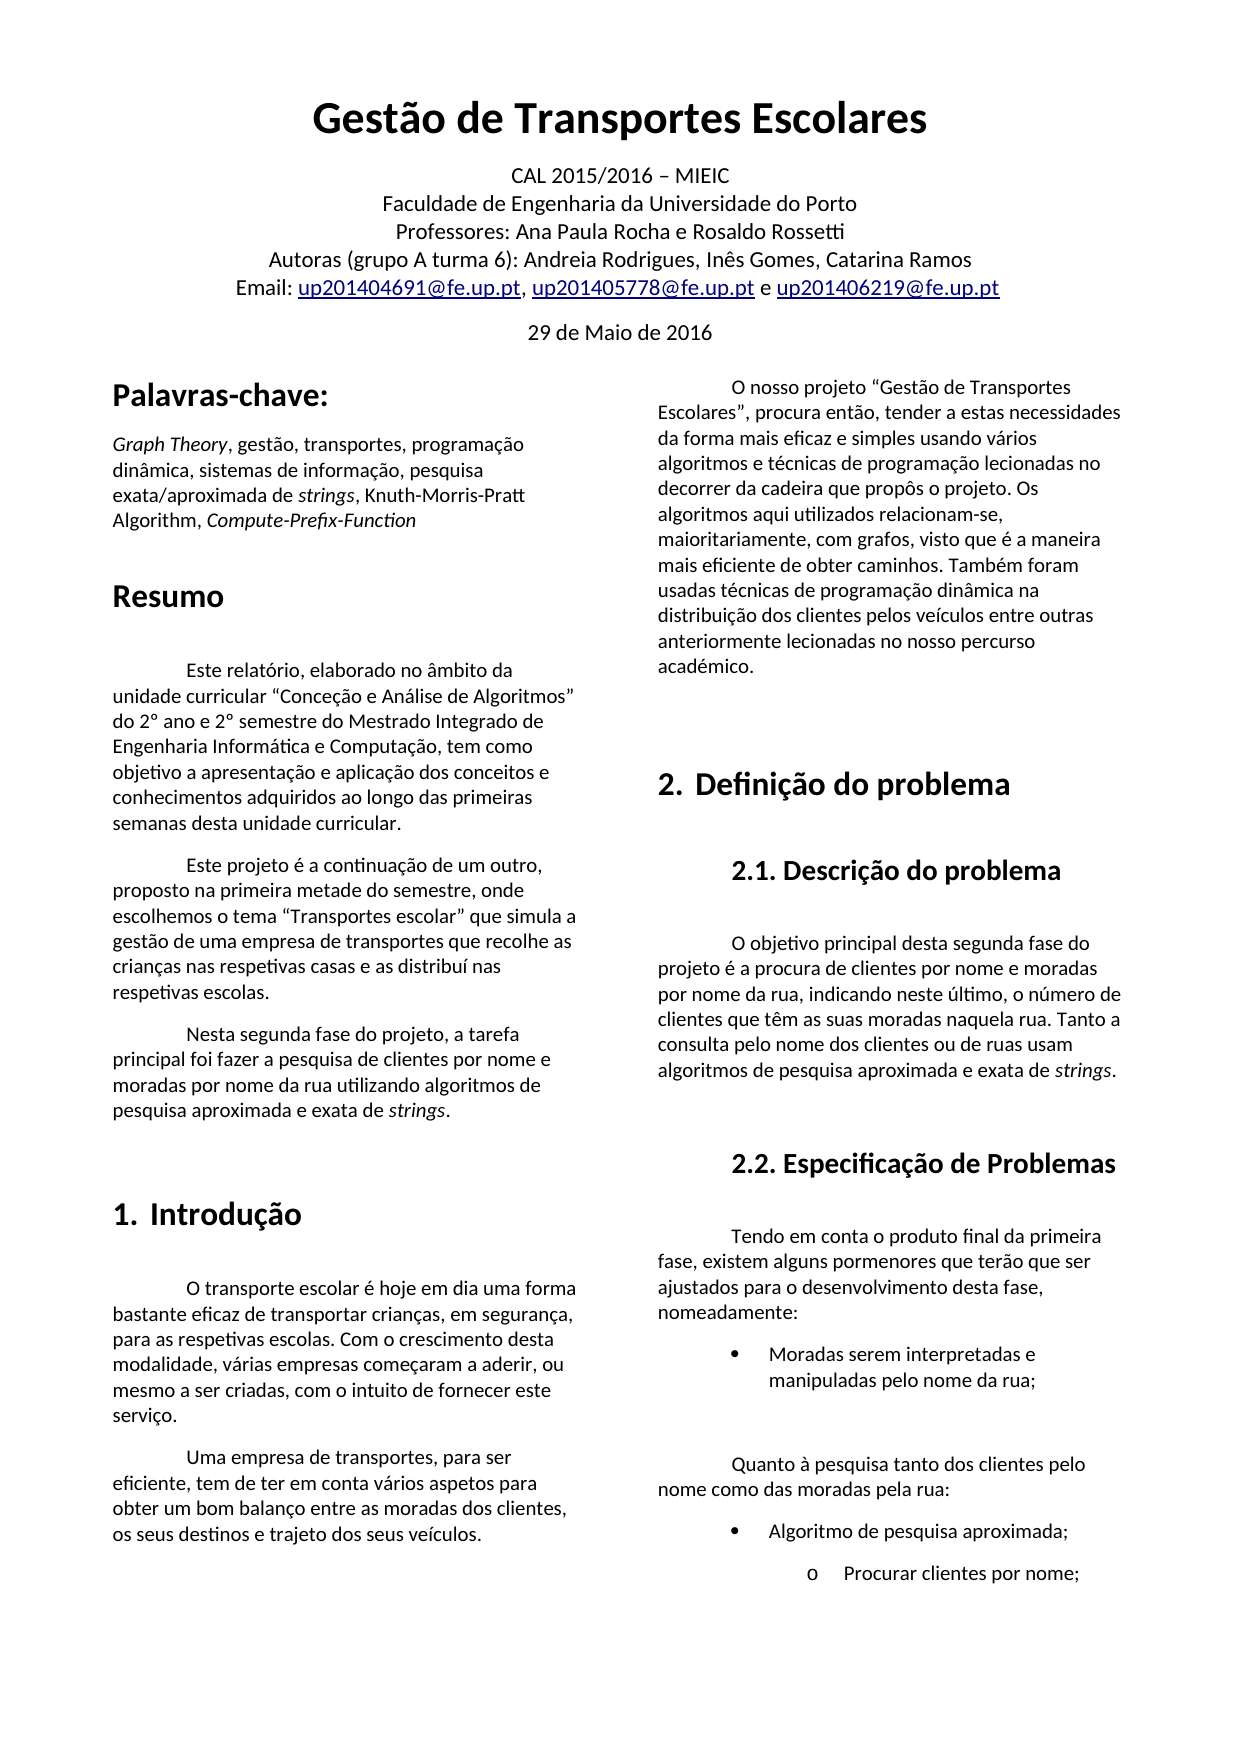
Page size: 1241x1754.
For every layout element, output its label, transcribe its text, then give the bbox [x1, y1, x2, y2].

subtitle 2.1. Descrição do problema [658, 852, 1128, 888]
text Nesta segunda fase do projeto, a tarefa principal foi fazer a pesquisa de clientes por nome e moradas por nome da rua utilizando algoritmos de pesquisa aproximada e exata de strings. [112, 1021, 583, 1151]
list Procurar clientes por nome; [806, 1561, 1128, 1587]
text Este projeto é a continuação de um outro, proposto na primeira metade do semestre, onde escolhemos o tema “Transportes escolar” que simula a gestão de uma empresa de transportes que recolhe as crianças nas respetivas casas e as distribuí nas respetivas escolas. [112, 852, 583, 1004]
list Definição do problema [658, 763, 1128, 803]
list Algoritmo de pesquisa aproximada; [731, 1518, 1128, 1544]
text O nosso projeto “Gestão de Transportes Escolares”, procura então, tender a estas necessidades da forma mais eficaz e simples usando vários algoritmos e técnicas de programação lecionadas no decorrer da cadeira que propôs o projeto. Os algoritmos aqui utilizados relacionam-se, maioritariamente, com grafos, visto que é a maneira mais eficiente de obter caminhos. Também foram usadas técnicas de programação dinâmica na distribuição dos clientes pelos veículos entre outras anteriormente lecionadas no nosso percurso académico. [658, 374, 1128, 679]
text Graph Theory, gestão, transportes, programação dinâmica, sistemas de informação, pesquisa exata/aproximada de strings, Knuth-Morris-Pratt Algorithm, Compute-Prefix-Function [112, 431, 583, 533]
text Uma empresa de transportes, para ser eficiente, tem de ter em conta vários aspetos para obter um bom balanço entre as moradas dos clientes, os seus destinos e trajeto dos seus veículos. [112, 1444, 583, 1546]
text O objetivo principal desta segunda fase do projeto é a procura de clientes por nome e moradas por nome da rua, indicando neste último, o número de clientes que têm as suas moradas naquela rua. Tanto a consulta pelo nome dos clientes ou de ruas usam algoritmos de pesquisa aproximada e exata de strings. [658, 930, 1128, 1082]
text Tendo em conta o produto final da primeira fase, existem alguns pormenores que terão que ser ajustados para o desenvolvimento desta fase, nomeadamente: [658, 1223, 1128, 1325]
subtitle Resumo [112, 575, 583, 615]
text Este relatório, elaborado no âmbito da unidade curricular “Conceção e Análise de Algoritmos” do 2º ano e 2º semestre do Mestrado Integrado de Engenharia Informática e Computação, tem como objetivo a apresentação e aplicação dos conceitos e conhecimentos adquiridos ao longo das primeiras semanas desta unidade curricular. [112, 657, 583, 835]
list Moradas serem interpretadas e manipuladas pelo nome da rua; [731, 1341, 1128, 1392]
text Quanto à pesquisa tanto dos clientes pelo nome como das moradas pela rua: [658, 1451, 1128, 1502]
subtitle 2.2. Especificação de Problemas [658, 1145, 1128, 1181]
list Introdução [112, 1193, 583, 1233]
text Palavras-chave: [112, 374, 583, 415]
text O transporte escolar é hoje em dia uma forma bastante eficaz de transportar crianças, em segurança, para as respetivas escolas. Com o crescimento desta modalidade, várias empresas começaram a aderir, ou mesmo a ser criadas, com o intuito de fornecer este serviço. [112, 1275, 583, 1428]
